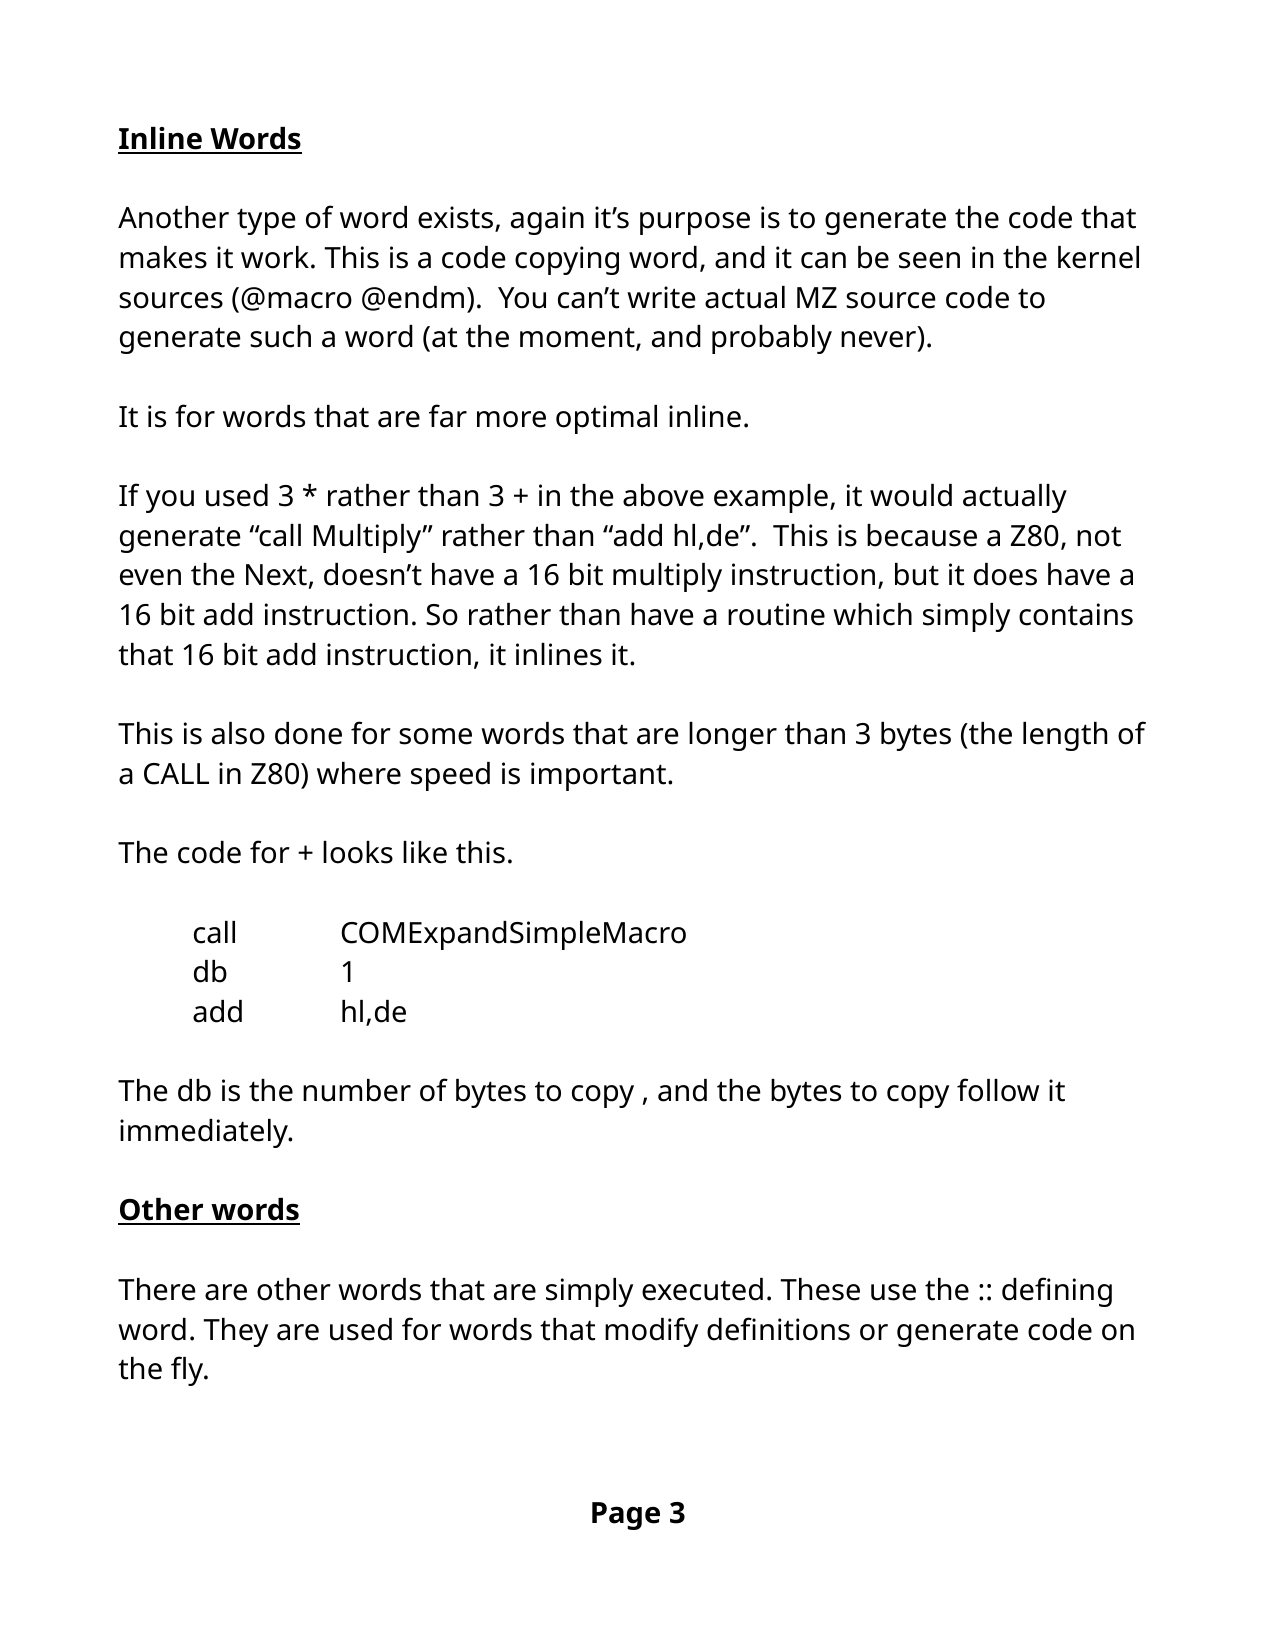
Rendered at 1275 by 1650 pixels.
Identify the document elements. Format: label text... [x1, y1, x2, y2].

text The code for + looks like this. [118, 832, 1157, 872]
text The db is the number of bytes to copy , and the bytes to copy follow it immediately. [118, 1071, 1157, 1150]
text This is also done for some words that are longer than 3 bytes (the length of a CALL in Z80) where speed is important. [118, 713, 1157, 793]
text If you used 3 * rather than 3 + in the above example, it would actually generate “call Multiply” rather than “add hl,de”. This is because a Z80, not even the Next, doesn’t have a 16 bit multiply instruction, but it does have a 16 bit add instruction. So rather than have a routine which simply contains that 16 bit add instruction, it inlines it. [118, 475, 1157, 674]
text call COMExpandSimpleMacro [118, 912, 1157, 952]
text Other words [118, 1190, 1157, 1229]
text It is for words that are far more optimal inline. [118, 396, 1157, 436]
text Inline Words [118, 118, 1157, 158]
text add hl,de [118, 991, 1157, 1031]
text Another type of word exists, again it’s purpose is to generate the code that makes it work. This is a code copying word, and it can be seen in the kernel sources (@macro @endm). You can’t write actual MZ source code to generate such a word (at the moment, and probably never). [118, 197, 1157, 356]
text There are other words that are simply executed. These use the :: defining word. They are used for words that modify definitions or generate code on the fly. [118, 1269, 1157, 1388]
text db 1 [118, 952, 1157, 991]
